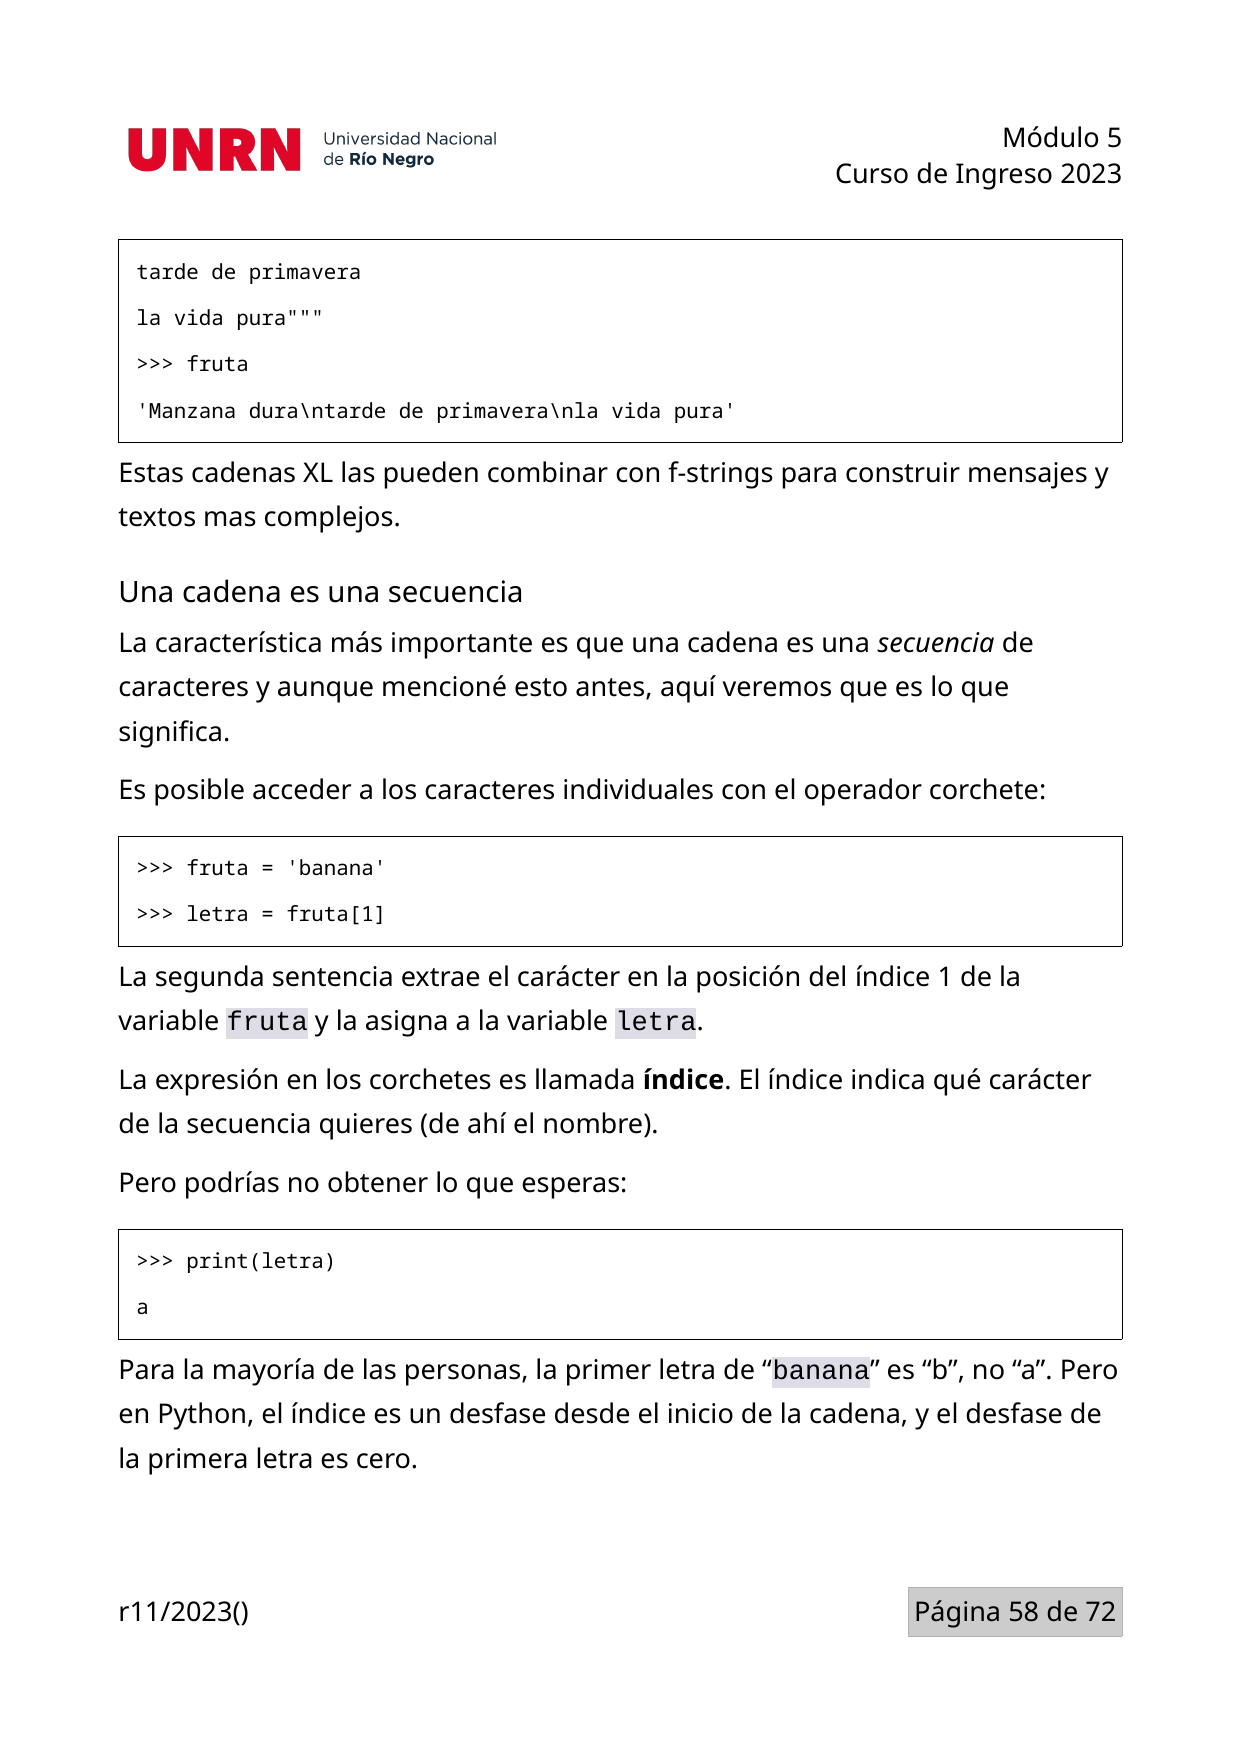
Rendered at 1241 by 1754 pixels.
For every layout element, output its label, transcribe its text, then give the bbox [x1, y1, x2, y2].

text La característica más importante es que una cadena es una secuencia de caracteres y aunque mencioné esto antes, aquí veremos que es lo que significa. [118, 624, 1122, 749]
picture [118, 118, 505, 180]
text >>> letra = fruta[1] [119, 882, 1122, 946]
text La expresión en los corchetes es llamada índice. El índice indica qué carácter de la secuencia quieres (de ahí el nombre). [118, 1061, 1122, 1142]
text 'Manzana dura\ntarde de primavera\nla vida pura' [119, 378, 1122, 442]
text La segunda sentencia extrae el carácter en la posición del índice 1 de la variable fruta y la asigna a la variable letra. [118, 958, 1122, 1039]
text Pero podrías no obtener lo que esperas: [118, 1164, 1122, 1201]
text a [119, 1275, 1122, 1339]
text >>> fruta = 'banana' [119, 837, 1122, 882]
text Estas cadenas XL las pueden combinar con f-strings para construir mensajes y textos mas complejos. [118, 454, 1122, 535]
text tarde de primavera [119, 240, 1122, 285]
subtitle Una cadena es una secuencia [118, 571, 1122, 611]
text Para la mayoría de las personas, la primer letra de “banana” es “b”, no “a”. Pero en Python, el índice es un desfase desde el inicio de la cadena, y el desfase de la primera letra es cero. [118, 1351, 1122, 1476]
text la vida pura""" [119, 285, 1122, 332]
text >>> fruta [119, 332, 1122, 378]
text >>> print(letra) [119, 1230, 1122, 1275]
text Es posible acceder a los caracteres individuales con el operador corchete: [118, 771, 1122, 808]
